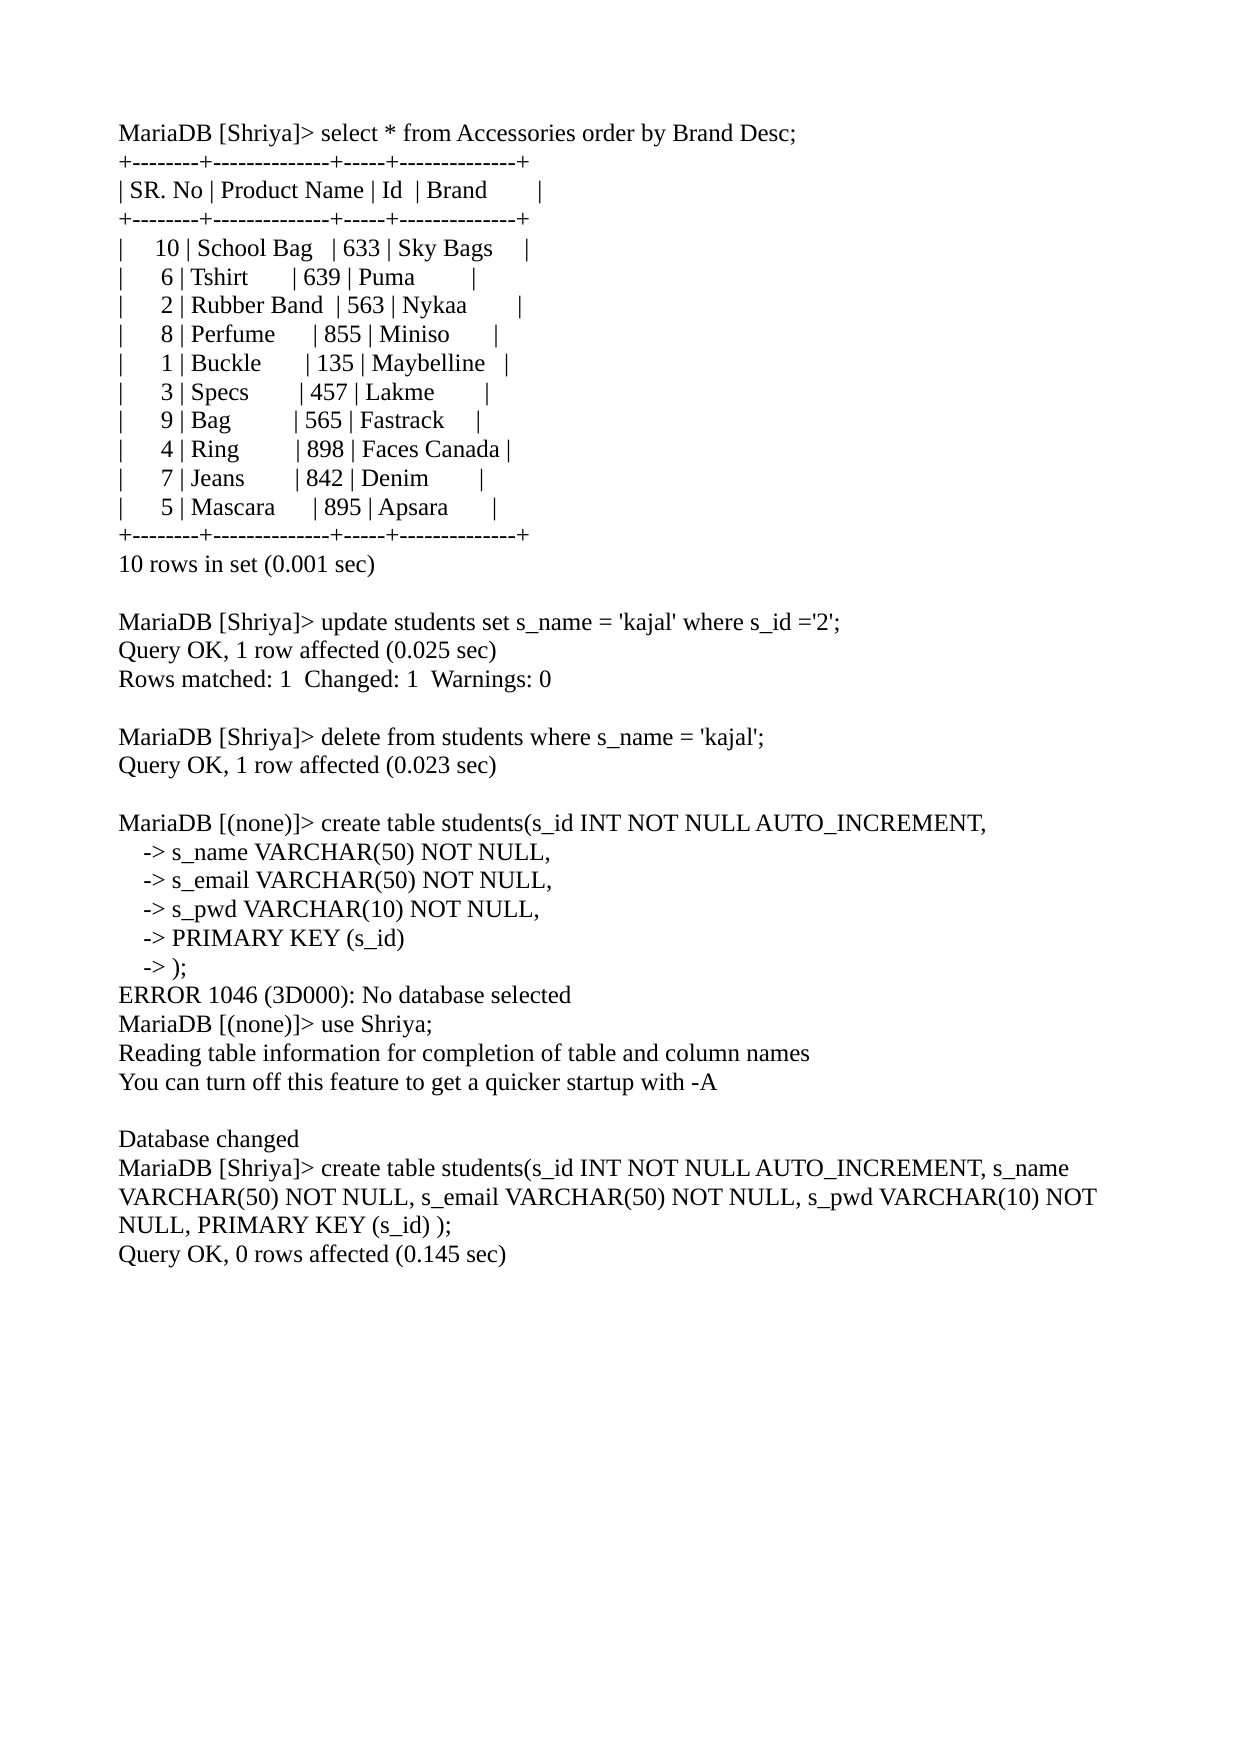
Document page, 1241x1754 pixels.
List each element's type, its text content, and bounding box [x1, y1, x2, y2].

text MariaDB [Shriya]> select * from Accessories order by Brand Desc; [118, 118, 1122, 147]
text -> ); [118, 952, 1122, 981]
text | 4 | Ring | 898 | Faces Canada | [118, 434, 1122, 463]
text | 1 | Buckle | 135 | Maybelline | [118, 348, 1122, 377]
text ERROR 1046 (3D000): No database selected [118, 981, 1122, 1009]
text -> s_pwd VARCHAR(10) NOT NULL, [118, 894, 1122, 923]
text MariaDB [Shriya]> create table students(s_id INT NOT NULL AUTO_INCREMENT, s_name VARCHAR(50) NOT NULL, s_email VARCHAR(50) NOT NULL, s_pwd VARCHAR(10) NOT NULL, PRIMARY KEY (s_id) ); [118, 1153, 1122, 1239]
text | 10 | School Bag | 633 | Sky Bags | [118, 233, 1122, 262]
text | 7 | Jeans | 842 | Denim | [118, 463, 1122, 492]
text +--------+--------------+-----+--------------+ [118, 147, 1122, 176]
text +--------+--------------+-----+--------------+ [118, 521, 1122, 549]
text Query OK, 0 rows affected (0.145 sec) [118, 1239, 1122, 1268]
text MariaDB [(none)]> use Shriya; [118, 1009, 1122, 1038]
text You can turn off this feature to get a quicker startup with -A [118, 1067, 1122, 1096]
text Query OK, 1 row affected (0.025 sec) [118, 636, 1122, 664]
text | 3 | Specs | 457 | Lakme | [118, 377, 1122, 406]
text 10 rows in set (0.001 sec) [118, 549, 1122, 578]
text Query OK, 1 row affected (0.023 sec) [118, 751, 1122, 779]
text MariaDB [(none)]> create table students(s_id INT NOT NULL AUTO_INCREMENT, [118, 808, 1122, 837]
text | 5 | Mascara | 895 | Apsara | [118, 492, 1122, 521]
text | 8 | Perfume | 855 | Miniso | [118, 319, 1122, 348]
text -> s_name VARCHAR(50) NOT NULL, [118, 837, 1122, 866]
text | 6 | Tshirt | 639 | Puma | [118, 262, 1122, 291]
text | 9 | Bag | 565 | Fastrack | [118, 406, 1122, 434]
text -> PRIMARY KEY (s_id) [118, 923, 1122, 952]
text MariaDB [Shriya]> delete from students where s_name = 'kajal'; [118, 722, 1122, 751]
text +--------+--------------+-----+--------------+ [118, 204, 1122, 233]
text MariaDB [Shriya]> update students set s_name = 'kajal' where s_id ='2'; [118, 607, 1122, 636]
text Rows matched: 1 Changed: 1 Warnings: 0 [118, 664, 1122, 693]
text | SR. No | Product Name | Id | Brand | [118, 176, 1122, 204]
text -> s_email VARCHAR(50) NOT NULL, [118, 866, 1122, 894]
text Reading table information for completion of table and column names [118, 1038, 1122, 1067]
text Database changed [118, 1124, 1122, 1153]
text | 2 | Rubber Band | 563 | Nykaa | [118, 291, 1122, 319]
